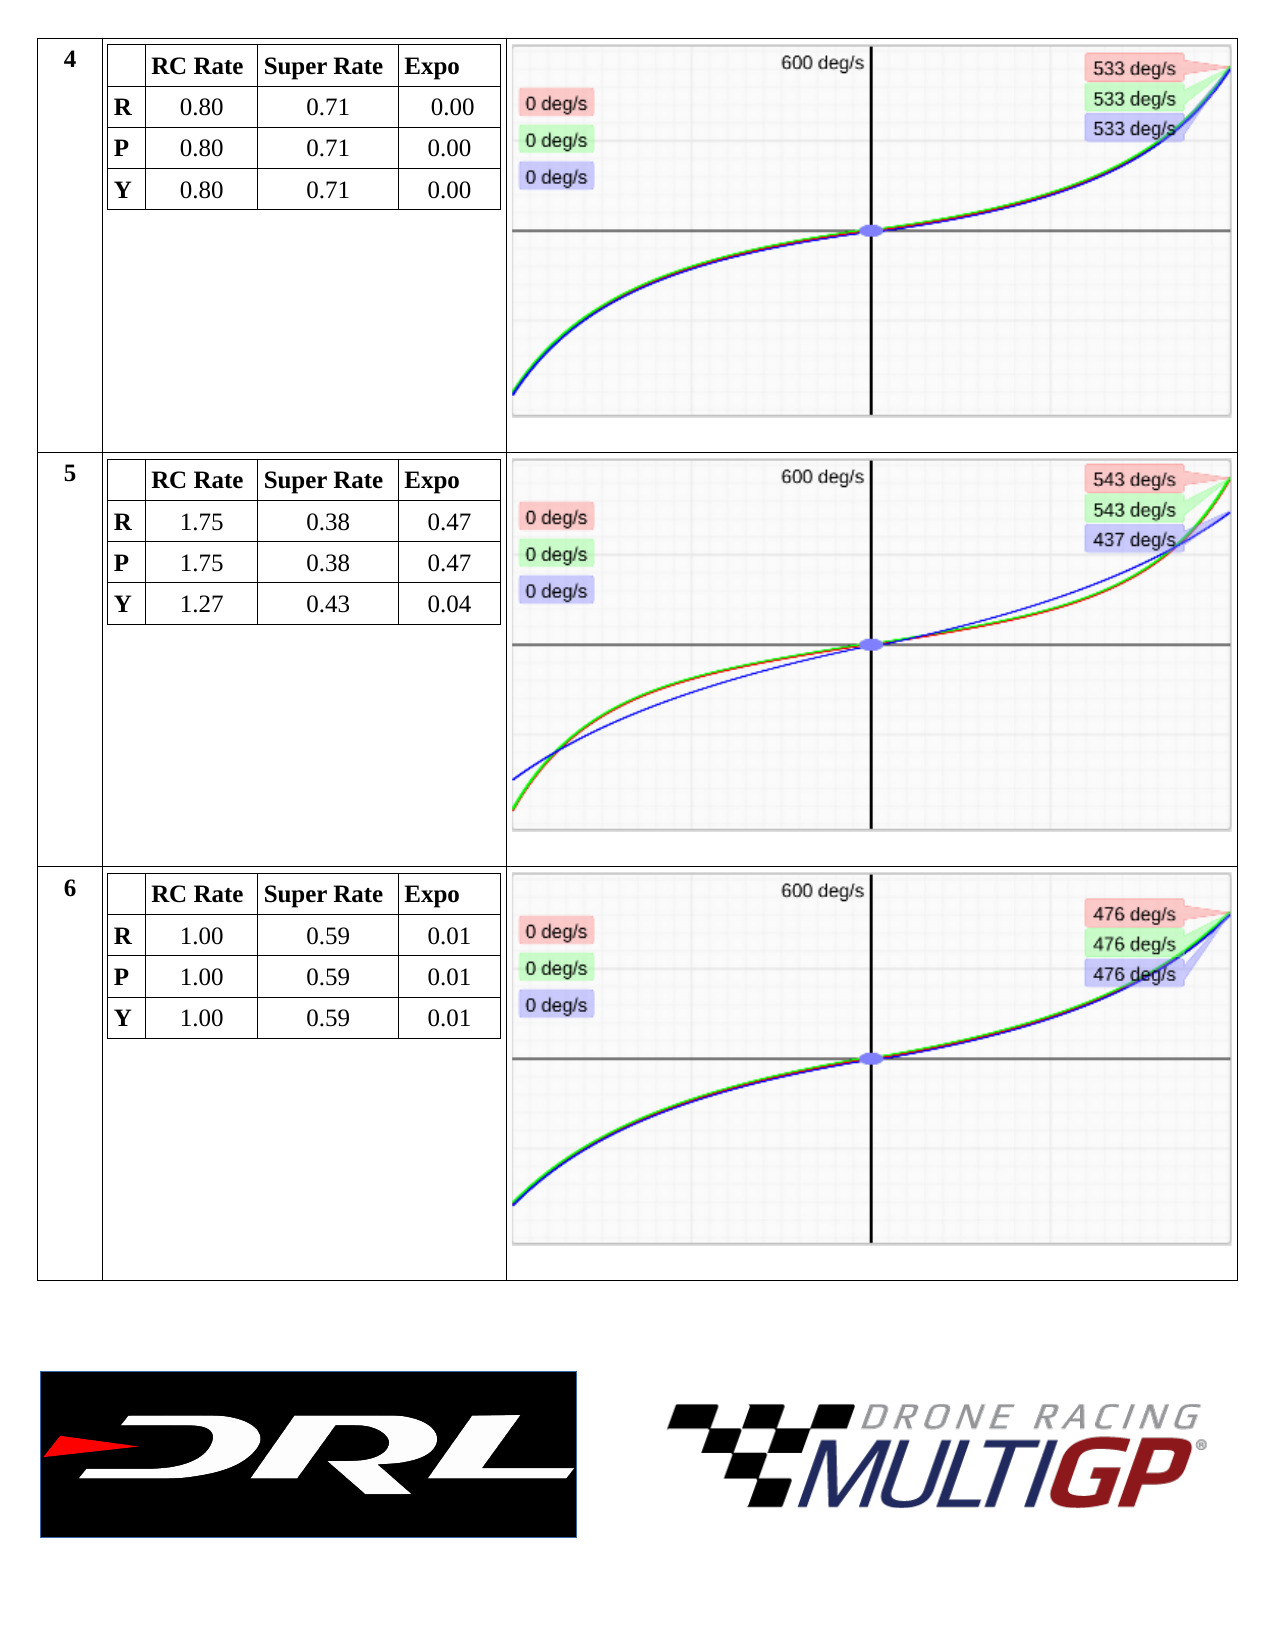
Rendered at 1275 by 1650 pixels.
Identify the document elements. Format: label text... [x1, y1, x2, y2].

table_cell 1.27 [146, 583, 257, 623]
table_cell [103, 867, 506, 1280]
table_cell 4 [38, 39, 102, 452]
table_cell Y [108, 998, 145, 1038]
table_cell P [108, 956, 145, 997]
table_cell 0.00 [399, 128, 500, 168]
table_cell 1.75 [146, 501, 257, 541]
table_header Super Rate [258, 45, 398, 86]
table_header RC Rate [146, 45, 257, 86]
table_cell 0.71 [258, 128, 398, 168]
table_cell 0.00 [399, 169, 500, 209]
table_cell [103, 453, 506, 866]
table_header Expo [399, 874, 500, 914]
table_cell 0.71 [258, 87, 398, 127]
table_cell 0.80 [146, 87, 257, 127]
table_cell Y [108, 169, 145, 209]
table_cell 1.75 [146, 542, 257, 582]
table_cell 0.43 [258, 583, 398, 623]
table_cell 0.04 [399, 583, 500, 623]
table_header Super Rate [258, 874, 398, 914]
table_header RC Rate [146, 874, 257, 914]
table_cell 0.71 [258, 169, 398, 209]
table_header Expo [399, 45, 500, 86]
table_cell 1.00 [146, 956, 257, 997]
table_header RC Rate [146, 460, 257, 500]
table_cell 1.00 [146, 998, 257, 1038]
table_cell 0.01 [399, 956, 500, 997]
table_cell R [108, 501, 145, 541]
table_cell [507, 453, 1237, 866]
picture [511, 44, 1232, 418]
table_cell 0.80 [146, 128, 257, 168]
picture [511, 458, 1232, 832]
picture [639, 1371, 1235, 1538]
table_cell 0.47 [399, 542, 500, 582]
table_cell [103, 39, 506, 452]
table_cell 0.47 [399, 501, 500, 541]
picture [511, 872, 1232, 1246]
table_header [108, 874, 145, 914]
table_cell R [108, 915, 145, 955]
table_cell 0.80 [146, 169, 257, 209]
table_header Super Rate [258, 460, 398, 500]
table_cell 0.01 [399, 998, 500, 1038]
table_cell 0.00 [399, 87, 500, 127]
table_header [108, 45, 145, 86]
table_cell 0.38 [258, 542, 398, 582]
table_cell 0.59 [258, 998, 398, 1038]
table_header [108, 460, 145, 500]
table_cell R [108, 87, 145, 127]
table_cell P [108, 542, 145, 582]
table_header Expo [399, 460, 500, 500]
table_cell 1.00 [146, 915, 257, 955]
table_cell 0.38 [258, 501, 398, 541]
picture [40, 1371, 577, 1538]
table_cell 6 [38, 867, 102, 1280]
table_cell [507, 867, 1237, 1280]
table_cell P [108, 128, 145, 168]
table_cell 0.59 [258, 915, 398, 955]
table_cell 0.01 [399, 915, 500, 955]
table_cell Y [108, 583, 145, 623]
table_cell [507, 39, 1237, 452]
table_cell 5 [38, 453, 102, 866]
table_cell 0.59 [258, 956, 398, 997]
